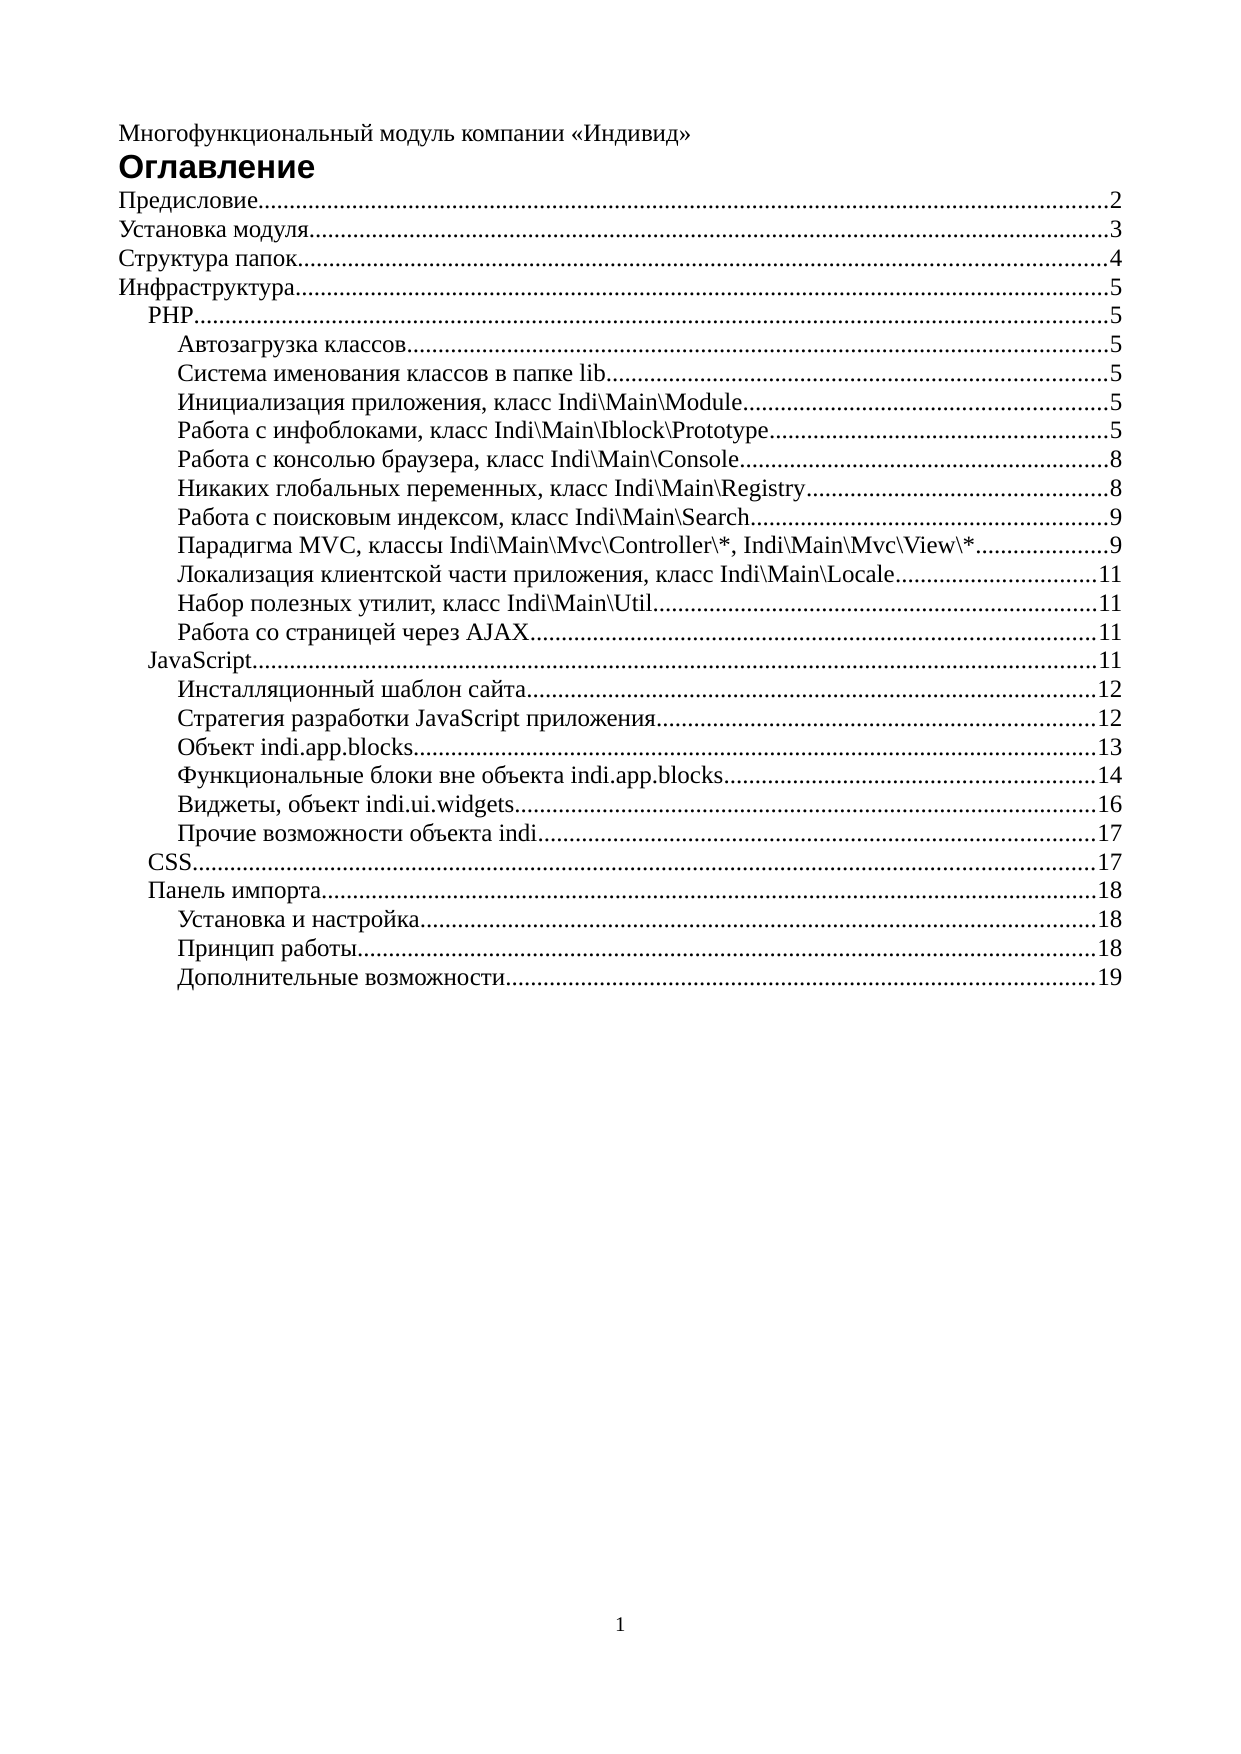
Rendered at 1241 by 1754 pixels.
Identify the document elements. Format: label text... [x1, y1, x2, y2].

text Стратегия разработки JavaScript приложения 12 [177, 703, 1122, 732]
text Автозагрузка классов 5 [177, 329, 1122, 358]
text Набор полезных утилит, класс Indi\Main\Util 11 [177, 588, 1122, 617]
text Структура папок 4 [118, 243, 1122, 272]
text Установка модуля 3 [118, 214, 1122, 243]
text Инфраструктура 5 [118, 272, 1122, 300]
text Инициализация приложения, класс Indi\Main\Module 5 [177, 387, 1122, 415]
text Прочие возможности объекта indi 17 [177, 818, 1122, 847]
text Дополнительные возможности 19 [177, 962, 1122, 990]
text Работа с инфоблоками, класс Indi\Main\Iblock\Prototype 5 [177, 415, 1122, 444]
text Предисловие 2 [118, 185, 1122, 214]
text Парадигма MVC, классы Indi\Main\Mvc\Controller\*, Indi\Main\Mvc\View\* 9 [177, 530, 1122, 559]
text Работа с консолью браузера, класс Indi\Main\Console 8 [177, 444, 1122, 473]
text Установка и настройка 18 [177, 904, 1122, 933]
text CSS 17 [148, 847, 1122, 875]
text Работа с поисковым индексом, класс Indi\Main\Search 9 [177, 502, 1122, 530]
text Функциональные блоки вне объекта indi.app.blocks 14 [177, 760, 1122, 789]
text Объект indi.app.blocks 13 [177, 732, 1122, 760]
text JavaScript 11 [148, 645, 1122, 674]
subtitle Оглавление [118, 147, 1122, 185]
text Панель импорта 18 [148, 875, 1122, 904]
text Работа со страницей через AJAX 11 [177, 617, 1122, 645]
text Принцип работы 18 [177, 933, 1122, 962]
text Инсталляционный шаблон сайта 12 [177, 674, 1122, 703]
text Никаких глобальных переменных, класс Indi\Main\Registry 8 [177, 473, 1122, 502]
text Виджеты, объект indi.ui.widgets 16 [177, 789, 1122, 818]
text Многофункциональный модуль компании «Индивид» [118, 118, 1122, 147]
text PHP 5 [148, 300, 1122, 329]
text Локализация клиентской части приложения, класс Indi\Main\Locale 11 [177, 559, 1122, 588]
text Система именования классов в папке lib 5 [177, 358, 1122, 387]
